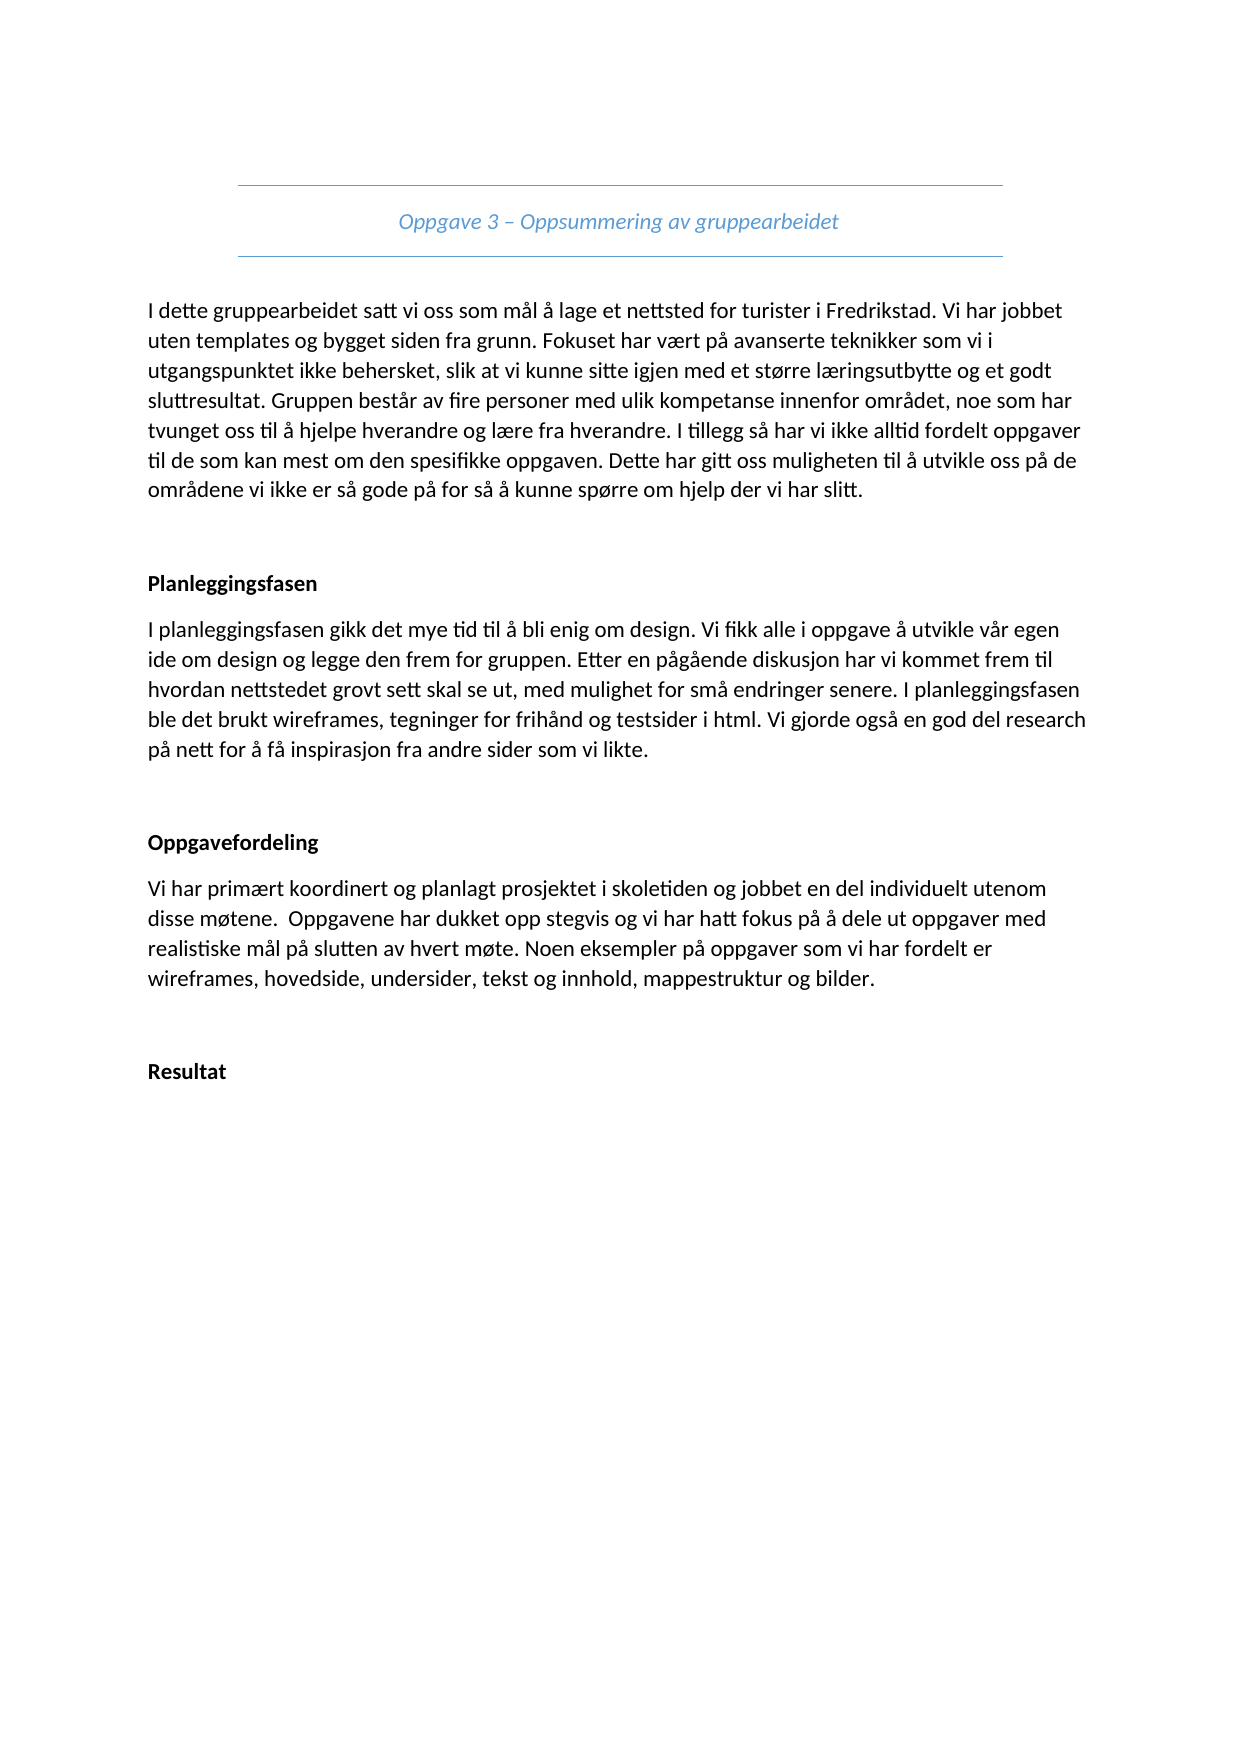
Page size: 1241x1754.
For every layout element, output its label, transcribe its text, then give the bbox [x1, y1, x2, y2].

text Resultat [148, 1057, 1093, 1085]
text I dette gruppearbeidet satt vi oss som mål å lage et nettsted for turister i Fredrikstad. Vi har jobbet uten templates og bygget siden fra grunn. Fokuset har vært på avanserte teknikker som vi i utgangspunktet ikke behersket, slik at vi kunne sitte igjen med et større læringsutbytte og et godt sluttresultat. Gruppen består av fire personer med ulik kompetanse innenfor området, noe som har tvunget oss til å hjelpe hverandre og lære fra hverandre. I tillegg så har vi ikke alltid fordelt oppgaver til de som kan mest om den spesifikke oppgaven. Dette har gitt oss muligheten til å utvikle oss på de områdene vi ikke er så gode på for så å kunne spørre om hjelp der vi har slitt. [148, 296, 1093, 504]
text Oppgavefordeling [148, 828, 1093, 856]
text I planleggingsfasen gikk det mye tid til å bli enig om design. Vi fikk alle i oppgave å utvikle vår egen ide om design og legge den frem for gruppen. Etter en pågående diskusjon har vi kommet frem til hvordan nettstedet grovt sett skal se ut, med mulighet for små endringer senere. I planleggingsfasen ble det brukt wireframes, tegninger for frihånd og testsider i html. Vi gjorde også en god del research på nett for å få inspirasjon fra andre sider som vi likte. [148, 615, 1093, 763]
text Oppgave 3 – Oppsummering av gruppearbeidet [238, 186, 1003, 256]
text Planleggingsfasen [148, 569, 1093, 597]
text Vi har primært koordinert og planlagt prosjektet i skoletiden og jobbet en del individuelt utenom disse møtene. Oppgavene har dukket opp stegvis og vi har hatt fokus på å dele ut oppgaver med realistiske mål på slutten av hvert møte. Noen eksempler på oppgaver som vi har fordelt er wireframes, hovedside, undersider, tekst og innhold, mappestruktur og bilder. [148, 874, 1093, 992]
